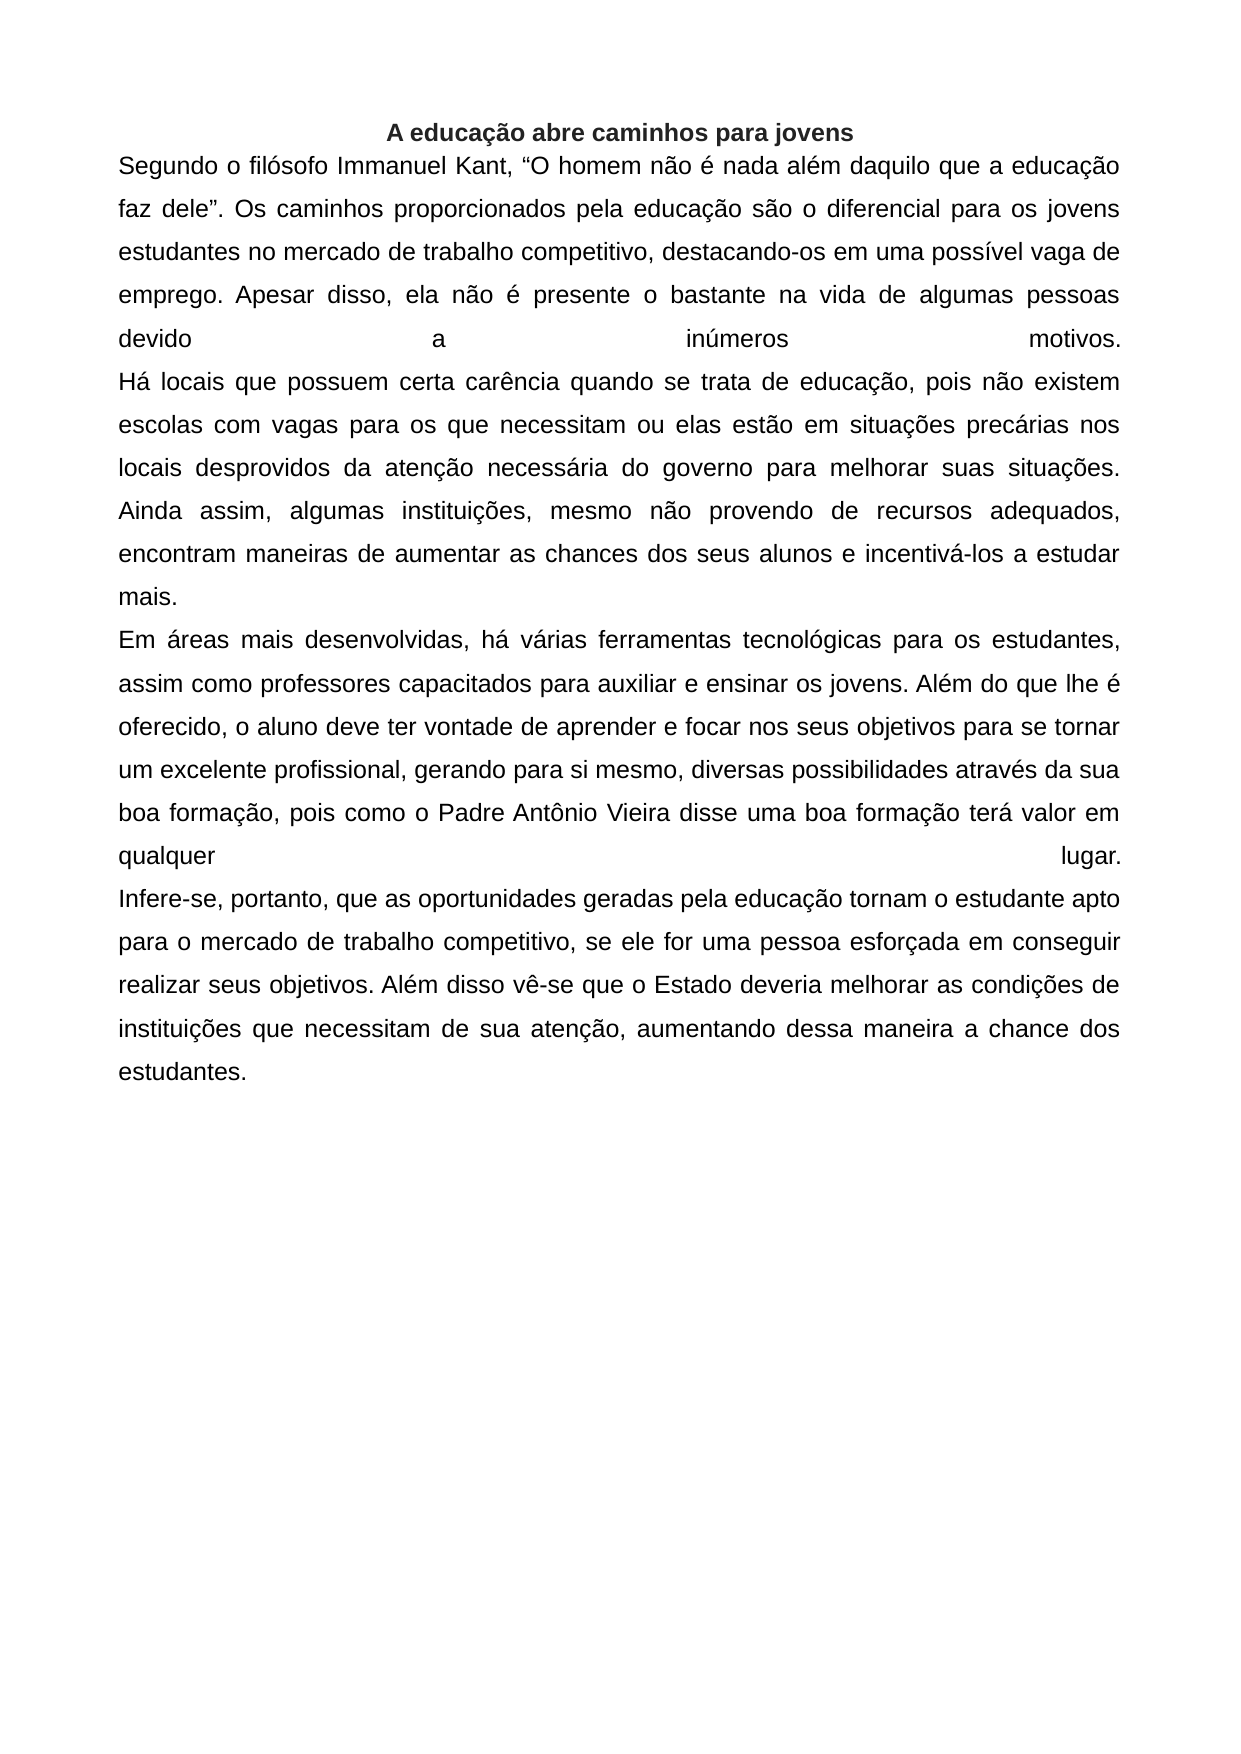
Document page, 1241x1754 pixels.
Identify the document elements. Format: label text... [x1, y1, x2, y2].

text Segundo o filósofo Immanuel Kant, “O homem não é nada além daquilo que a educação faz dele”. Os caminhos proporcionados pela educação são o diferencial para os jovens estudantes no mercado de trabalho competitivo, destacando-os em uma possível vaga de emprego. Apesar disso, ela não é presente o bastante na vida de algumas pessoas devido a inúmeros motivos. Há locais que possuem certa carência quando se trata de educação, pois não existem escolas com vagas para os que necessitam ou elas estão em situações precárias nos locais desprovidos da atenção necessária do governo para melhorar suas situações. Ainda assim, algumas instituições, mesmo não provendo de recursos adequados, encontram maneiras de aumentar as chances dos seus alunos e incentivá-los a estudar mais. Em áreas mais desenvolvidas, há várias ferramentas tecnológicas para os estudantes, assim como professores capacitados para auxiliar e ensinar os jovens. Além do que lhe é oferecido, o aluno deve ter vontade de aprender e focar nos seus objetivos para se tornar um excelente profissional, gerando para si mesmo, diversas possibilidades através da sua boa formação, pois como o Padre Antônio Vieira disse uma boa formação terá valor em qualquer lugar. Infere-se, portanto, que as oportunidades geradas pela educação tornam o estudante apto para o mercado de trabalho competitivo, se ele for uma pessoa esforçada em conseguir realizar seus objetivos. Além disso vê-se que o Estado deveria melhorar as condições de instituições que necessitam de sua atenção, aumentando dessa maneira a chance dos estudantes. [118, 151, 1122, 1086]
text A educação abre caminhos para jovens [118, 118, 1122, 147]
